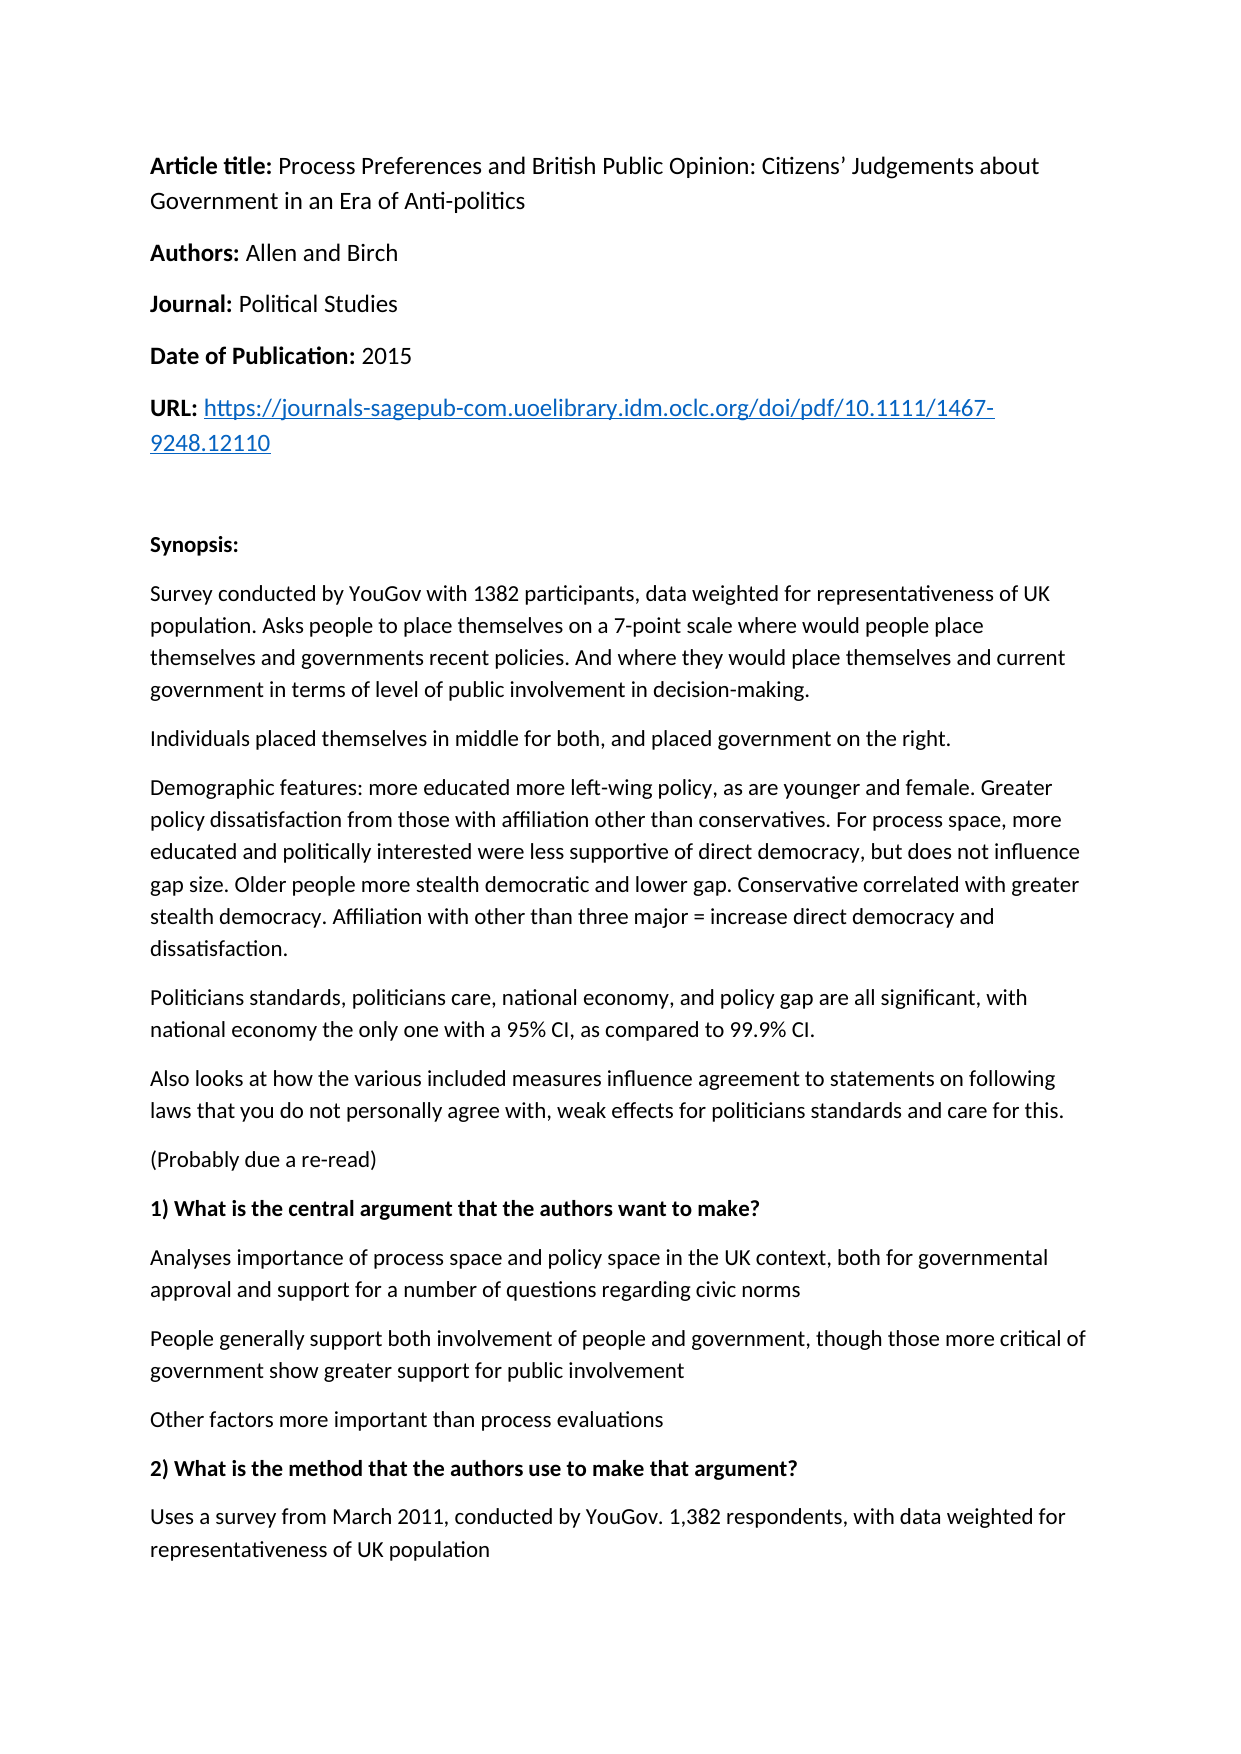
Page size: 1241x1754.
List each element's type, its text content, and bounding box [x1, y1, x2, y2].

text Journal: Political Studies [150, 288, 1090, 319]
text Authors: Allen and Birch [150, 237, 1090, 267]
text 1) What is the central argument that the authors want to make? [150, 1194, 1090, 1222]
text Synopsis: [150, 530, 1090, 558]
text Date of Publication: 2015 [150, 340, 1090, 371]
text Demographic features: more educated more left-wing policy, as are younger and female. Greater policy dissatisfaction from those with affiliation other than conservatives. For process space, more educated and politically interested were less supportive of direct democracy, but does not influence gap size. Older people more stealth democratic and lower gap. Conservative correlated with greater stealth democracy. Affiliation with other than three major = increase direct democracy and dissatisfaction. [150, 773, 1090, 962]
text Other factors more important than process evaluations [150, 1405, 1090, 1433]
text Article title: Process Preferences and British Public Opinion: Citizens’ Judgements about Government in an Era of Anti-politics [150, 150, 1090, 216]
text People generally support both involvement of people and government, though those more critical of government show greater support for public involvement [150, 1324, 1090, 1384]
text URL: https://journals-sagepub-com.uoelibrary.idm.oclc.org/doi/pdf/10.1111/1467-9248.12110 [150, 392, 1090, 457]
text Also looks at how the various included measures influence agreement to statements on following laws that you do not personally agree with, weak effects for politicians standards and care for this. [150, 1064, 1090, 1124]
text Individuals placed themselves in middle for both, and placed government on the right. [150, 724, 1090, 752]
text Politicians standards, politicians care, national economy, and policy gap are all significant, with national economy the only one with a 95% CI, as compared to 99.9% CI. [150, 983, 1090, 1043]
text Survey conducted by YouGov with 1382 participants, data weighted for representativeness of UK population. Asks people to place themselves on a 7-point scale where would people place themselves and governments recent policies. And where they would place themselves and current government in terms of level of public involvement in decision-making. [150, 579, 1090, 703]
text Analyses importance of process space and policy space in the UK context, both for governmental approval and support for a number of questions regarding civic norms [150, 1243, 1090, 1303]
text 2) What is the method that the authors use to make that argument? [150, 1454, 1090, 1482]
text Uses a survey from March 2011, conducted by YouGov. 1,382 respondents, with data weighted for representativeness of UK population [150, 1502, 1090, 1563]
text (Probably due a re-read) [150, 1145, 1090, 1173]
